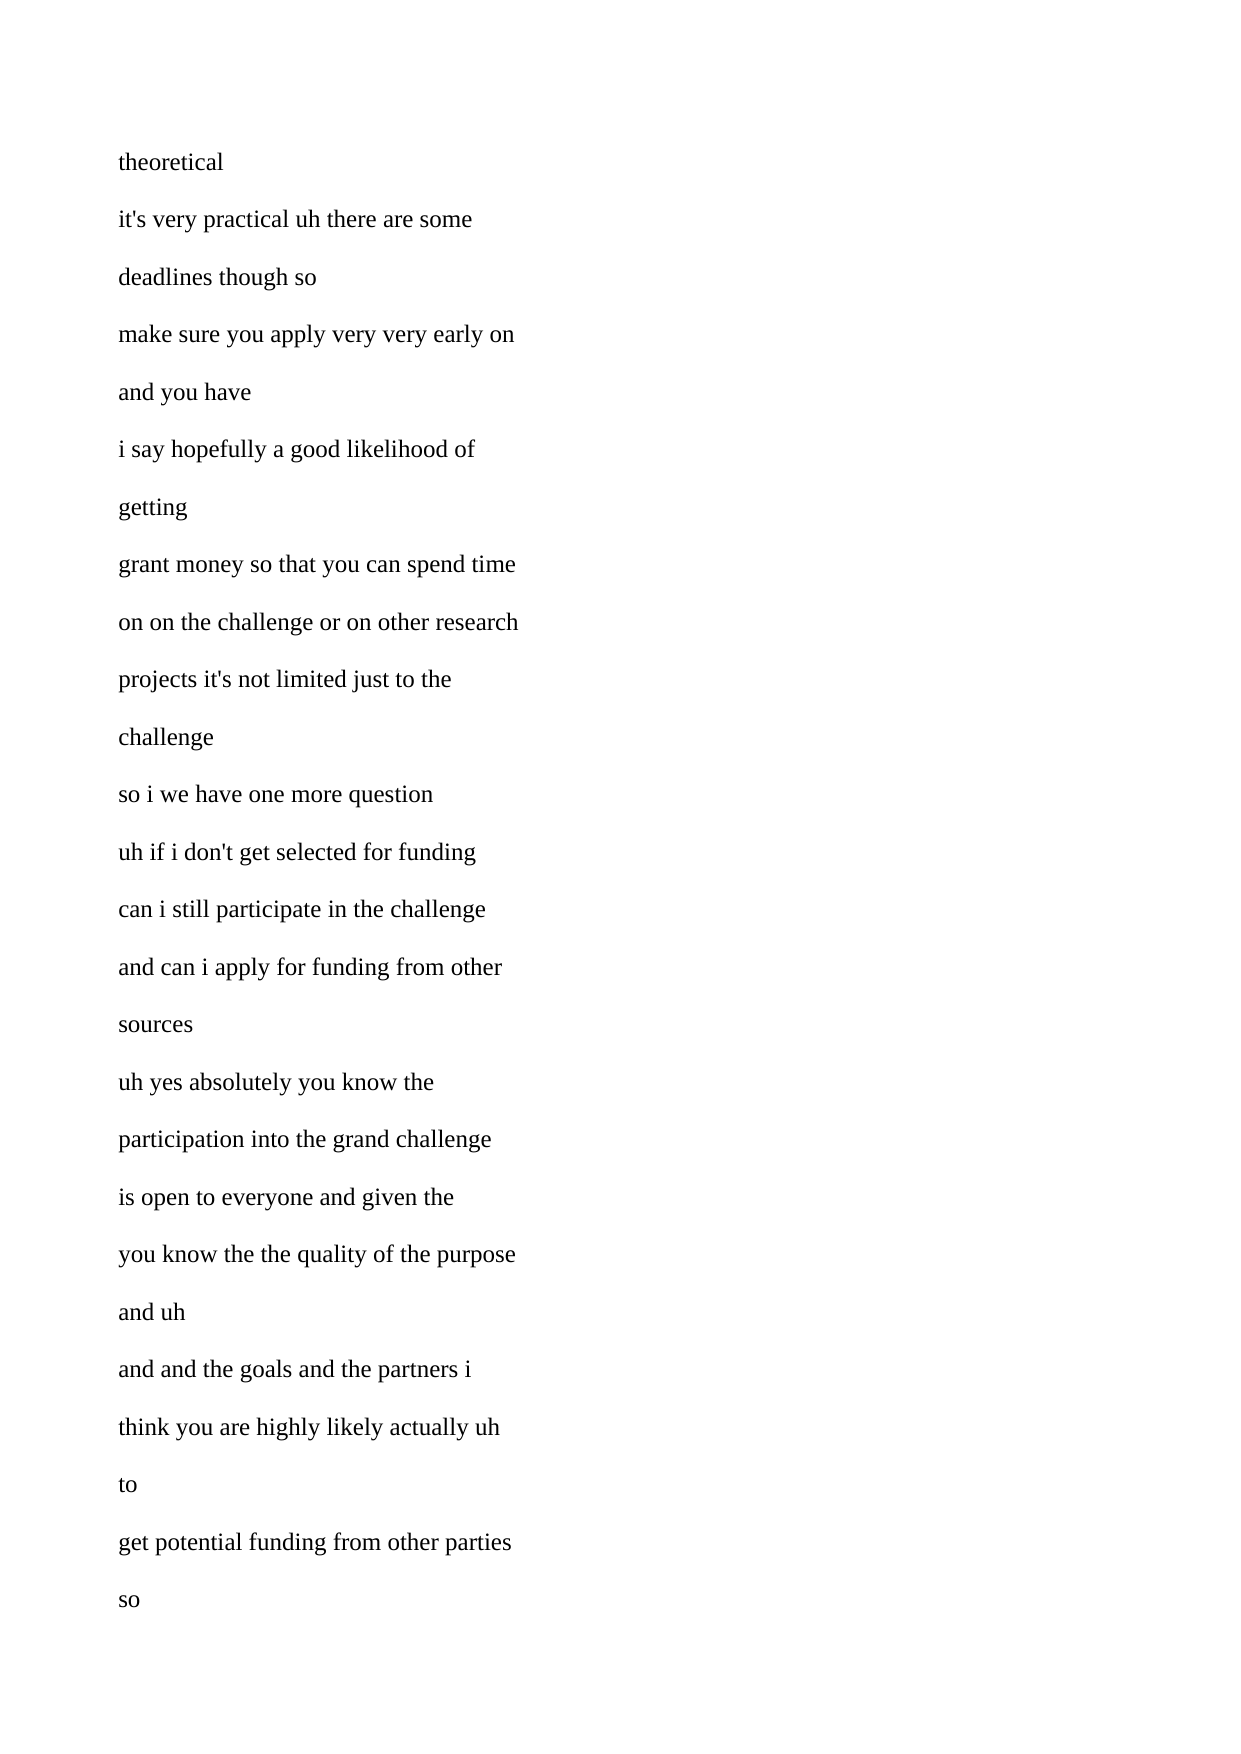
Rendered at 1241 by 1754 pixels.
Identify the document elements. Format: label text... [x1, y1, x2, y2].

text get potential funding from other parties [118, 1527, 1122, 1556]
text it's very practical uh there are some [118, 204, 1122, 233]
text getting [118, 492, 1122, 521]
text and can i apply for funding from other [118, 952, 1122, 981]
text i say hopefully a good likelihood of [118, 434, 1122, 463]
text so [118, 1584, 1122, 1613]
text uh if i don't get selected for funding [118, 837, 1122, 866]
text and you have [118, 377, 1122, 406]
text projects it's not limited just to the [118, 664, 1122, 693]
text think you are highly likely actually uh [118, 1412, 1122, 1441]
text so i we have one more question [118, 779, 1122, 808]
text challenge [118, 722, 1122, 751]
text sources [118, 1009, 1122, 1038]
text can i still participate in the challenge [118, 894, 1122, 923]
text grant money so that you can spend time [118, 549, 1122, 578]
text is open to everyone and given the [118, 1182, 1122, 1211]
text on on the challenge or on other research [118, 607, 1122, 636]
text uh yes absolutely you know the [118, 1067, 1122, 1096]
text and uh [118, 1297, 1122, 1326]
text make sure you apply very very early on [118, 319, 1122, 348]
text you know the the quality of the purpose [118, 1239, 1122, 1268]
text and and the goals and the partners i [118, 1354, 1122, 1383]
text deadlines though so [118, 262, 1122, 291]
text participation into the grand challenge [118, 1124, 1122, 1153]
text to [118, 1469, 1122, 1498]
text theoretical [118, 147, 1122, 176]
